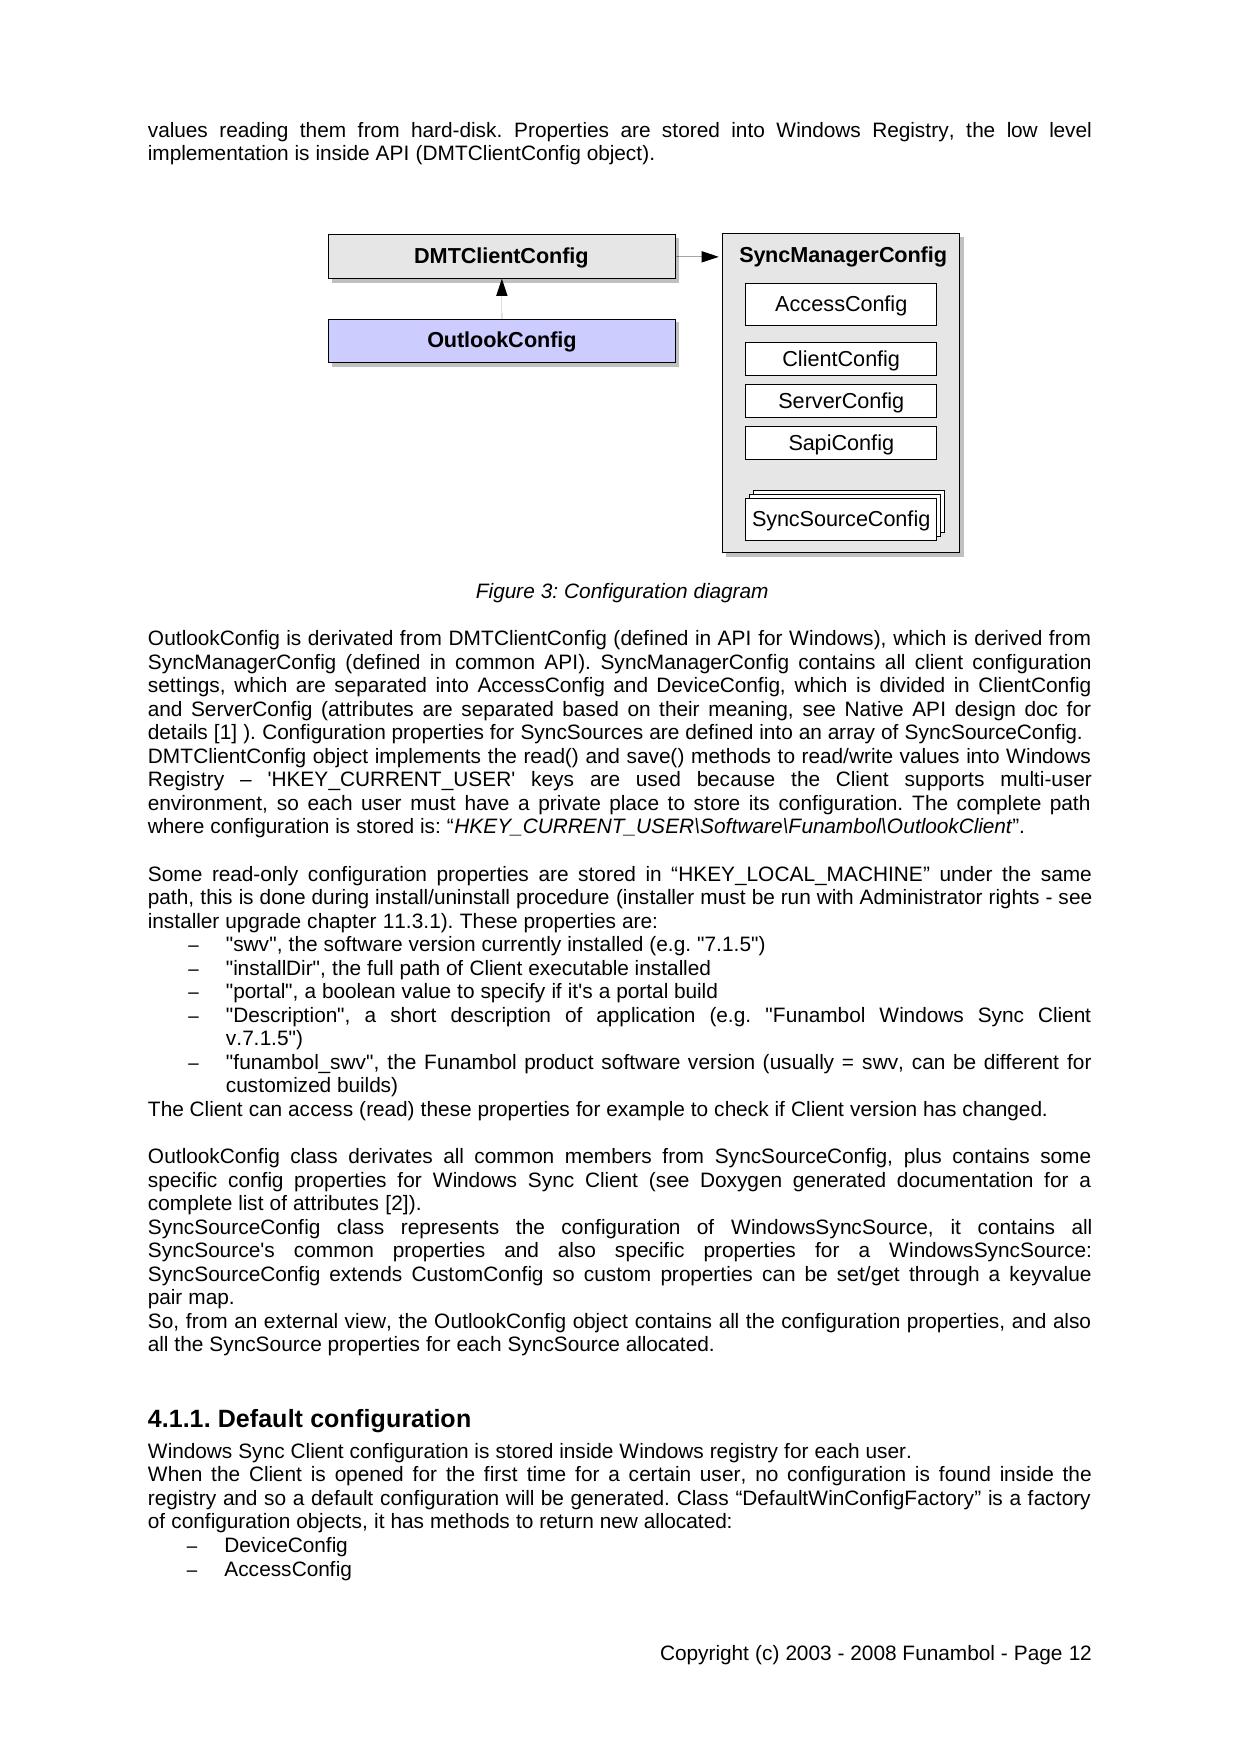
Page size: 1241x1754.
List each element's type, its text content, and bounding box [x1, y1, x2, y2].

list "swv", the software version currently installed (e.g. "7.1.5") [188, 933, 1093, 956]
text So, from an external view, the OutlookConfig object contains all the configuration properties, and also all the SyncSource properties for each SyncSource allocated. [148, 1309, 1093, 1356]
text Some read-only configuration properties are stored in “HKEY_LOCAL_MACHINE” under the same path, this is done during install/uninstall procedure (installer must be run with Administrator rights - see installer upgrade chapter 11.3.1). These properties are: [148, 862, 1093, 933]
subtitle Default configuration [148, 1405, 1093, 1433]
text values reading them from hard-disk. Properties are stored into Windows Registry, the low level implementation is inside API (DMTClientConfig object). [148, 118, 1093, 165]
text DMTClientConfig object implements the read() and save() methods to read/write values into Windows Registry – 'HKEY_CURRENT_USER' keys are used because the Client supports multi-user environment, so each user must have a private place to store its configuration. The complete path where configuration is stored is: “HKEY_CURRENT_USER\Software\Funambol\OutlookClient”. [148, 744, 1093, 838]
list "portal", a boolean value to specify if it's a portal build [188, 980, 1093, 1003]
list DeviceConfig [187, 1533, 1093, 1557]
text Figure 3: Configuration diagram [202, 201, 1044, 603]
list "installDir", the full path of Client executable installed [188, 956, 1093, 980]
list AccessConfig [187, 1557, 1093, 1581]
text SyncSourceConfig class represents the configuration of WindowsSyncSource, it contains all SyncSource's common properties and also specific properties for a WindowsSyncSource: SyncSourceConfig extends CustomConfig so custom properties can be set/get through a keyvalue pair map. [148, 1215, 1093, 1309]
text Windows Sync Client configuration is stored inside Windows registry for each user. [148, 1439, 1093, 1463]
text OutlookConfig is derivated from DMTClientConfig (defined in API for Windows), which is derived from SyncManagerConfig (defined in common API). SyncManagerConfig contains all client configuration settings, which are separated into AccessConfig and DeviceConfig, which is divided in ClientConfig and ServerConfig (attributes are separated based on their meaning, see Native API design doc for details [1] ). Configuration properties for SyncSources are defined into an array of SyncSourceConfig. [148, 189, 1093, 744]
text OutlookConfig class derivates all common members from SyncSourceConfig, plus contains some specific config properties for Windows Sync Client (see Doxygen generated documentation for a complete list of attributes [2]). [148, 1144, 1093, 1215]
text When the Client is opened for the first time for a certain user, no configuration is found inside the registry and so a default configuration will be generated. Class “DefaultWinConfigFactory” is a factory of configuration objects, it has methods to return new allocated: [148, 1463, 1093, 1533]
text The Client can access (read) these properties for example to check if Client version has changed. [148, 1097, 1093, 1121]
list "funambol_swv", the Funambol product software version (usually = swv, can be different for customized builds) [188, 1050, 1093, 1097]
list "Description", a short description of application (e.g. "Funambol Windows Sync Client v.7.1.5") [188, 1003, 1093, 1050]
